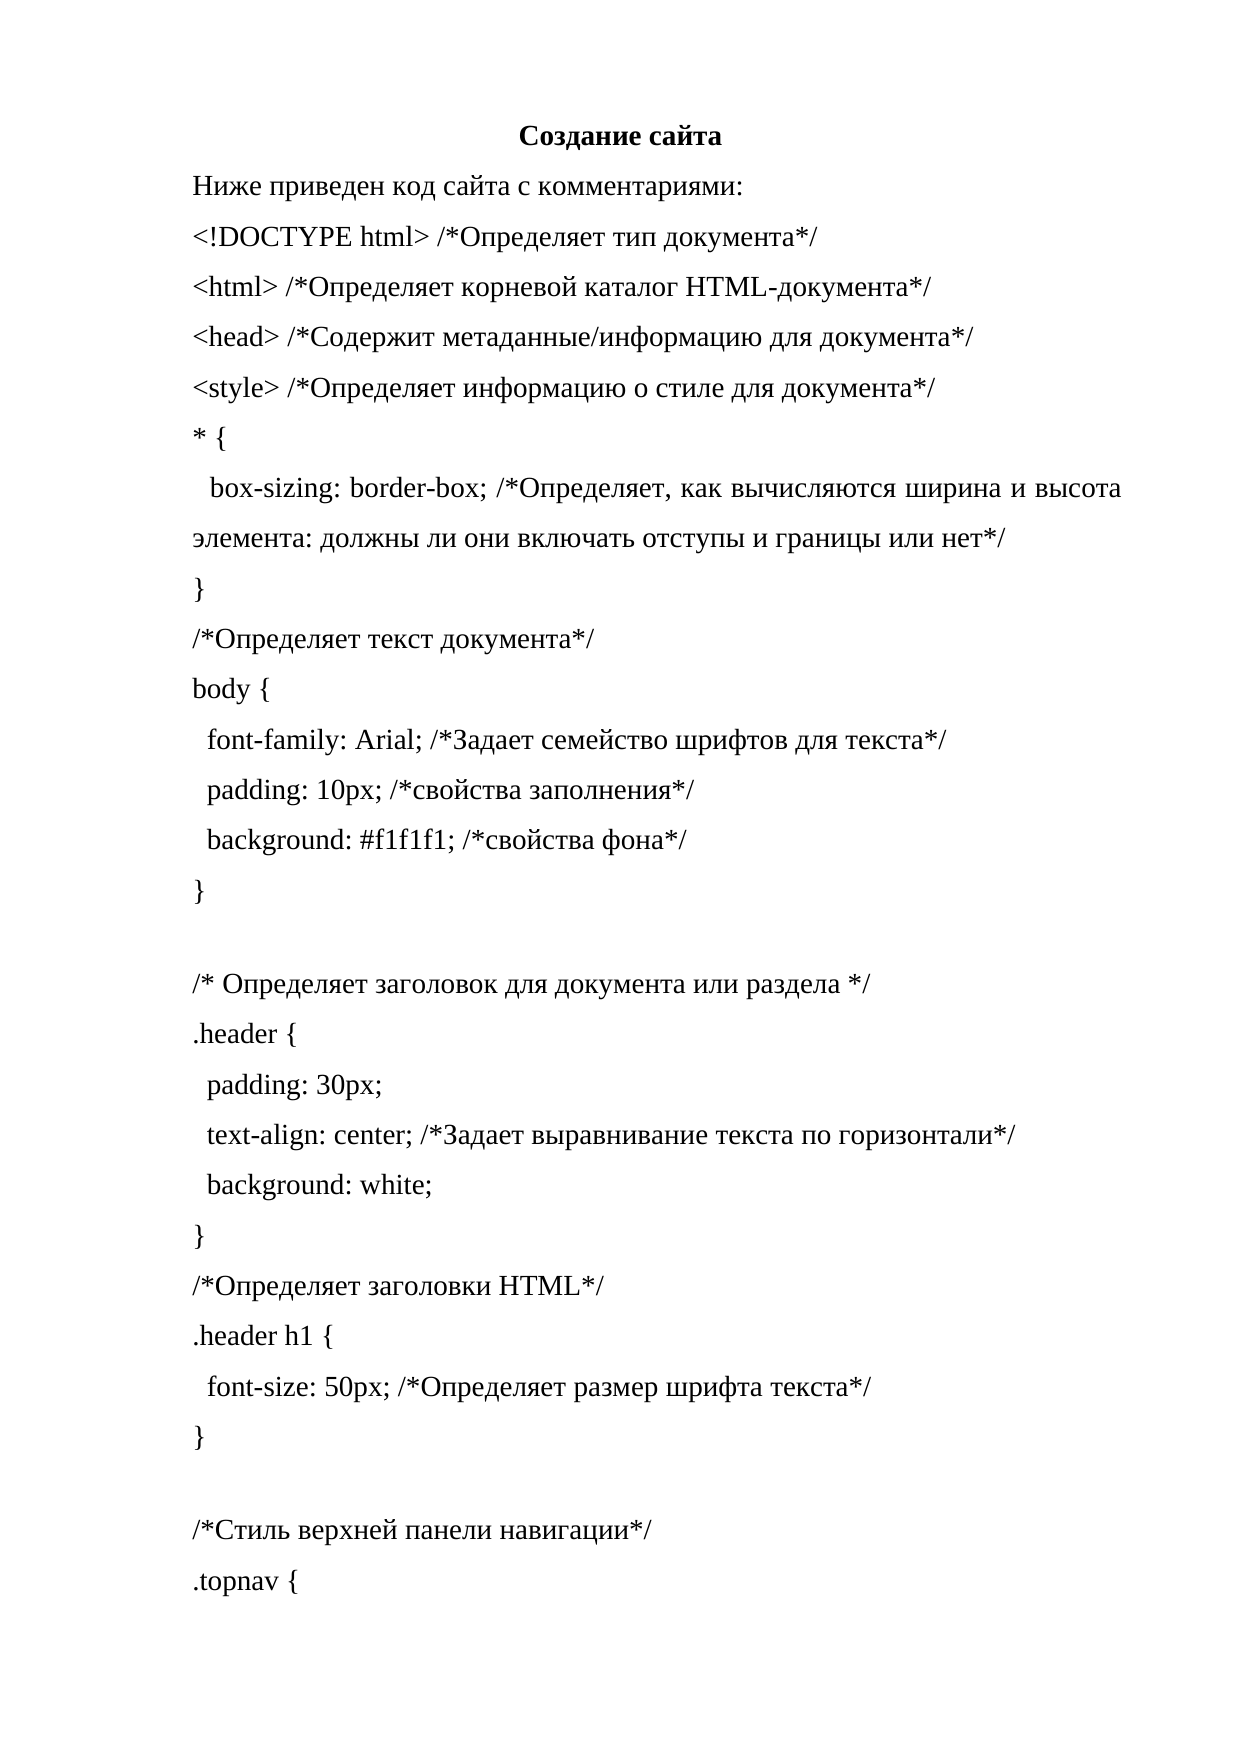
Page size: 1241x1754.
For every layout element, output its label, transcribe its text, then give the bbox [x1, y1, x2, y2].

text } [192, 873, 1122, 906]
text Создание сайта [118, 118, 1122, 152]
text .header h1 { [192, 1318, 1122, 1352]
text .topnav { [192, 1563, 1122, 1596]
text font-size: 50px; /*Определяет размер шрифта текста*/ [192, 1369, 1122, 1402]
text font-family: Arial; /*Задает семейство шрифтов для текста*/ [192, 722, 1122, 755]
text <html> /*Определяет корневой каталог HTML-документа*/ [192, 269, 1122, 303]
text padding: 10px; /*свойства заполнения*/ [192, 772, 1122, 806]
text .header { [192, 1017, 1122, 1050]
text } [192, 1419, 1122, 1453]
text <style> /*Определяет информацию о стиле для документа*/ [192, 370, 1122, 403]
text background: white; [192, 1167, 1122, 1201]
text <head> /*Содержит метаданные/информацию для документа*/ [192, 319, 1122, 353]
text /* Определяет заголовок для документа или раздела */ [192, 966, 1122, 1000]
text /*Стиль верхней панели навигации*/ [192, 1512, 1122, 1546]
text /*Определяет заголовки HTML*/ [192, 1268, 1122, 1302]
text box-sizing: border-box; /*Определяет, как вычисляются ширина и высота элемента: должны ли они включать отступы и границы или нет*/ [192, 470, 1122, 554]
text body { [192, 672, 1122, 705]
text text-align: center; /*Задает выравнивание текста по горизонтали*/ [192, 1117, 1122, 1151]
text Ниже приведен код сайта с комментариями: [192, 168, 1122, 202]
text } [192, 571, 1122, 604]
text /*Определяет текст документа*/ [192, 621, 1122, 655]
text * { [192, 420, 1122, 453]
text <!DOCTYPE html> /*Определяет тип документа*/ [192, 219, 1122, 252]
text } [192, 1218, 1122, 1251]
text background: #f1f1f1; /*свойства фона*/ [192, 822, 1122, 856]
text padding: 30px; [192, 1067, 1122, 1100]
